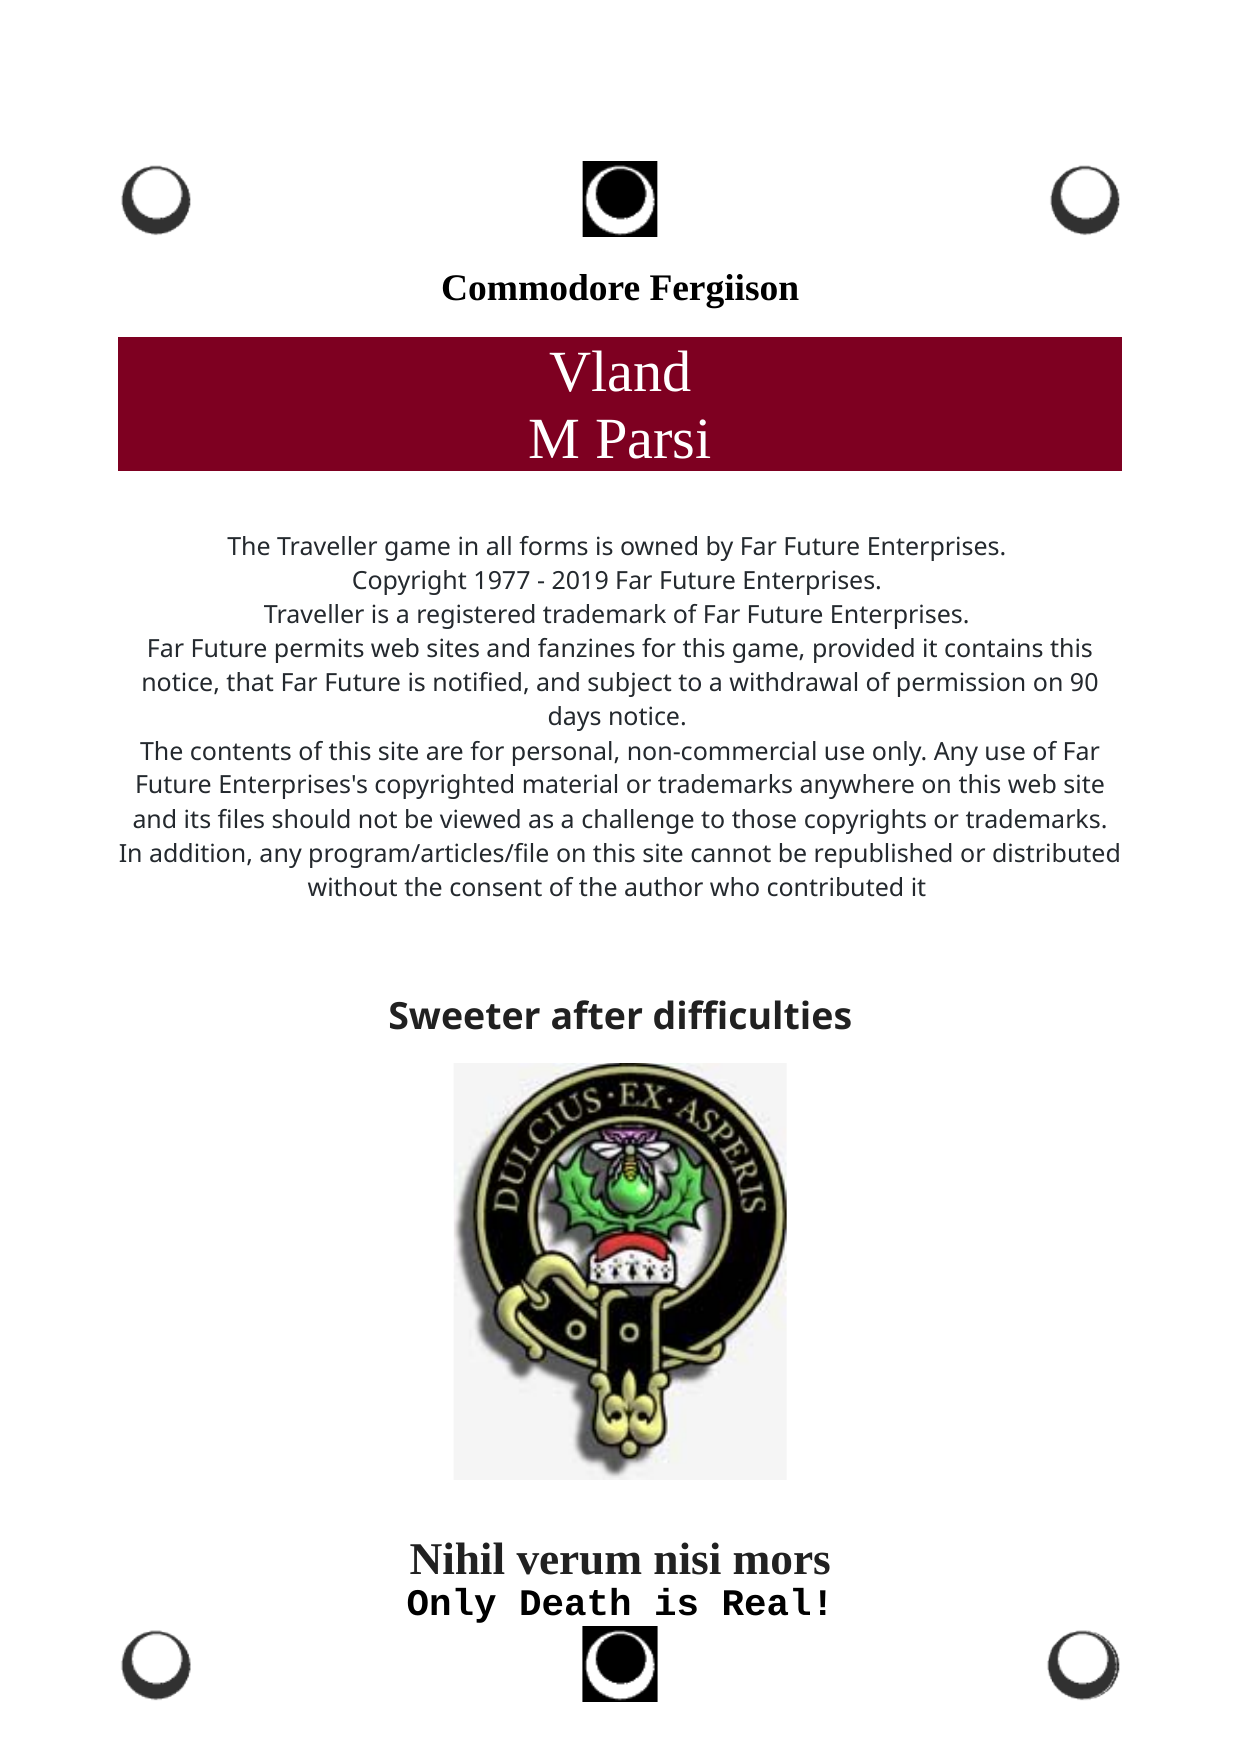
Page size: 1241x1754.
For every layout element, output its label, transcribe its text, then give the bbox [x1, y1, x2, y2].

text Copyright 1977 - 2019 Far Future Enterprises. [118, 563, 1122, 597]
text Commodore Fergiison [118, 265, 1122, 308]
picture [582, 1626, 658, 1702]
text Only Death is Real! [118, 1584, 1122, 1627]
picture [118, 1626, 194, 1702]
text Sweeter after difficulties [118, 990, 1122, 1041]
text M Parsi [118, 404, 1122, 471]
picture [582, 161, 658, 237]
picture [118, 161, 194, 237]
text Traveller is a registered trademark of Far Future Enterprises. [118, 597, 1122, 631]
picture [1044, 1626, 1123, 1702]
picture [1047, 161, 1123, 237]
text Vland [118, 337, 1122, 404]
text Nihil verum nisi mors [118, 1532, 1122, 1584]
picture [453, 1063, 787, 1480]
text Far Future permits web sites and fanzines for this game, provided it contains this notice, that Far Future is notified, and subject to a withdrawal of permission on 90 days notice. [118, 631, 1122, 733]
text The Traveller game in all forms is owned by Far Future Enterprises. [118, 529, 1122, 563]
text The contents of this site are for personal, non-commercial use only. Any use of Far Future Enterprises's copyrighted material or trademarks anywhere on this web site and its files should not be viewed as a challenge to those copyrights or trademarks. In addition, any program/articles/file on this site cannot be republished or distributed without the consent of the author who contributed it [118, 733, 1122, 903]
